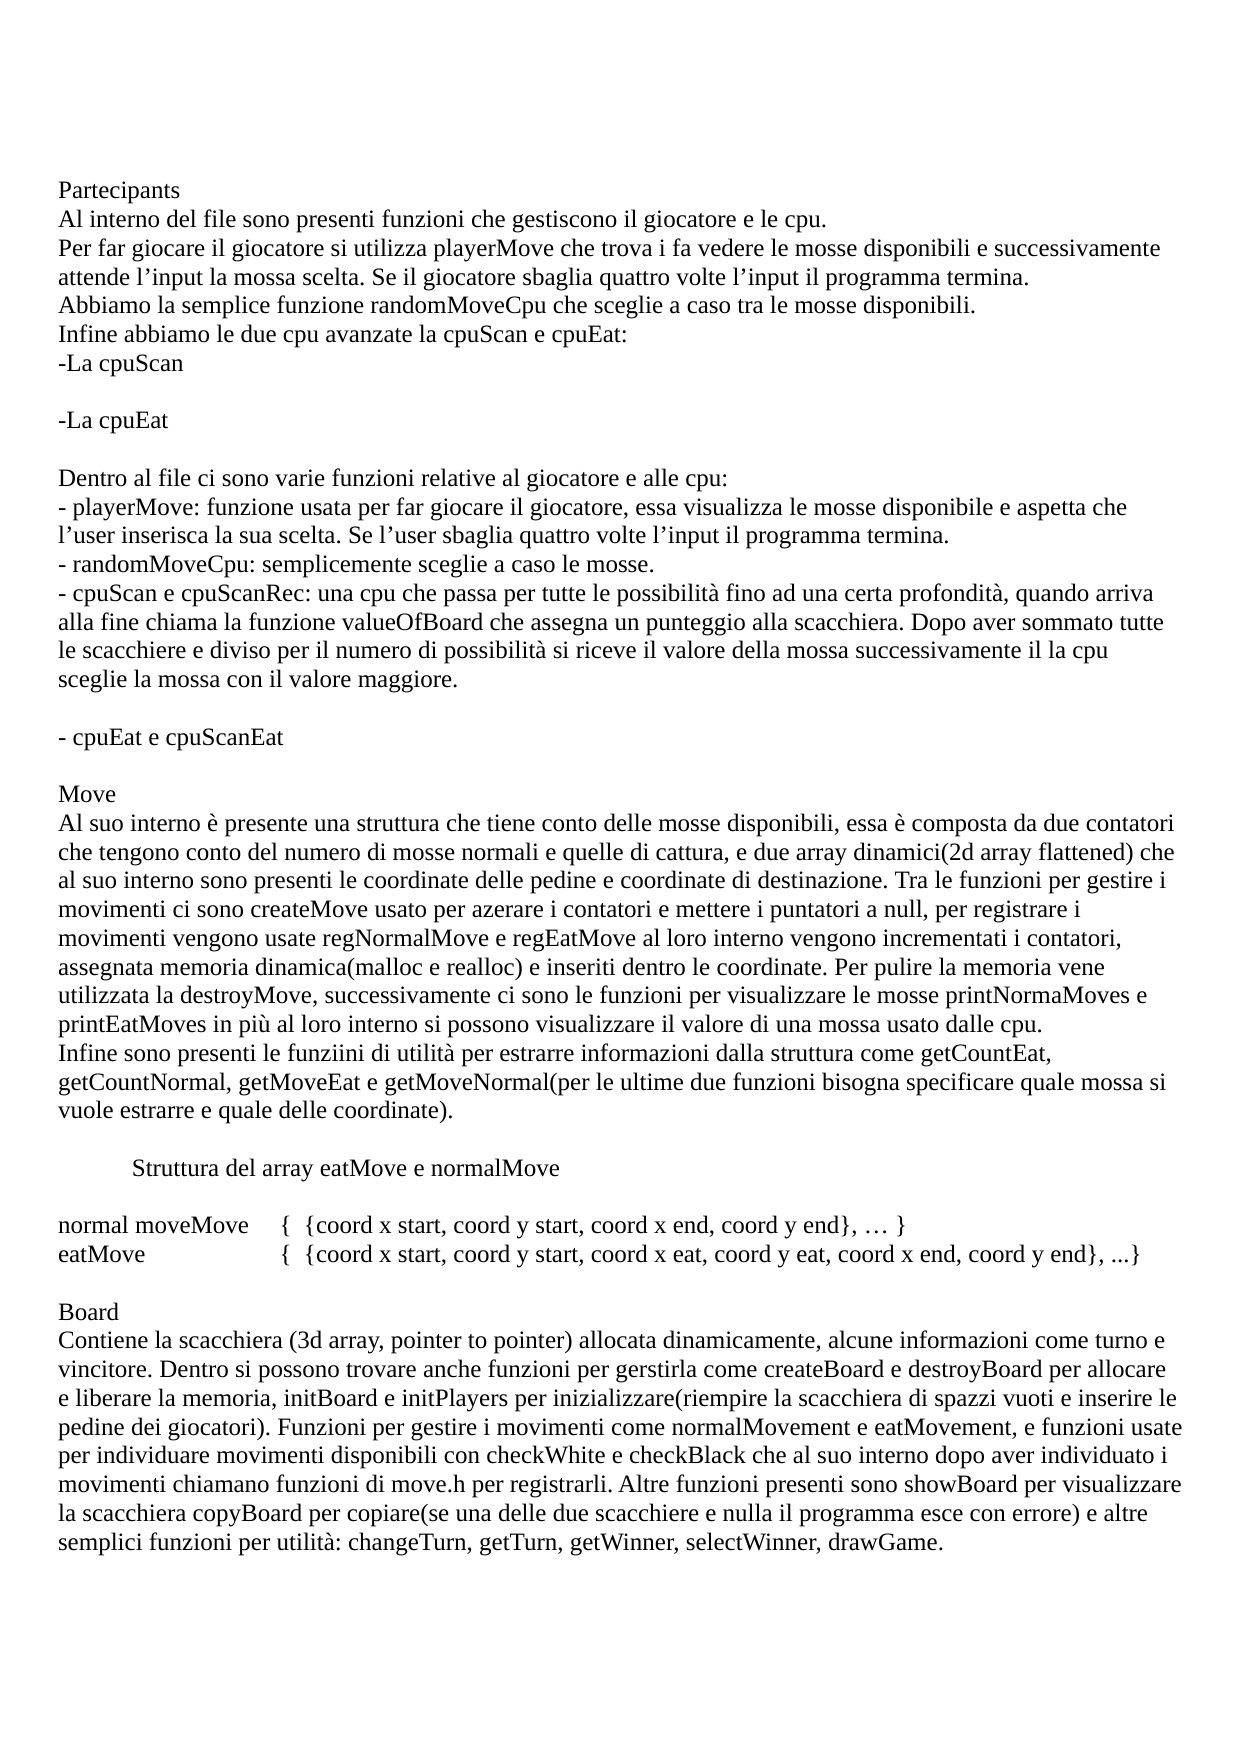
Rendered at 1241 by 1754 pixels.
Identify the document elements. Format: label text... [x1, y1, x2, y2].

text Al suo interno è presente una struttura che tiene conto delle mosse disponibili, essa è composta da due contatori che tengono conto del numero di mosse normali e quelle di cattura, e due array dinamici(2d array flattened) che al suo interno sono presenti le coordinate delle pedine e coordinate di destinazione. Tra le funzioni per gestire i movimenti ci sono createMove usato per azerare i contatori e mettere i puntatori a null, per registrare i movimenti vengono usate regNormalMove e regEatMove al loro interno vengono incrementati i contatori, assegnata memoria dinamica(malloc e realloc) e inseriti dentro le coordinate. Per pulire la memoria vene utilizzata la destroyMove, successivamente ci sono le funzioni per visualizzare le mosse printNormaMoves e printEatMoves in più al loro interno si possono visualizzare il valore di una mossa usato dalle cpu. [58, 808, 1183, 1038]
text -La cpuScan [58, 348, 1183, 377]
text -La cpuEat [58, 406, 1183, 434]
text Al interno del file sono presenti funzioni che gestiscono il giocatore e le cpu. [58, 204, 1183, 233]
text Contiene la scacchiera (3d array, pointer to pointer) allocata dinamicamente, alcune informazioni come turno e vincitore. Dentro si possono trovare anche funzioni per gerstirla come createBoard e destroyBoard per allocare e liberare la memoria, initBoard e initPlayers per inizializzare(riempire la scacchiera di spazzi vuoti e inserire le pedine dei giocatori). Funzioni per gestire i movimenti come normalMovement e eatMovement, e funzioni usate per individuare movimenti disponibili con checkWhite e checkBlack che al suo interno dopo aver individuato i movimenti chiamano funzioni di move.h per registrarli. Altre funzioni presenti sono showBoard per visualizzare la scacchiera copyBoard per copiare(se una delle due scacchiere e nulla il programma esce con errore) e altre semplici funzioni per utilità: changeTurn, getTurn, getWinner, selectWinner, drawGame. [58, 1326, 1183, 1556]
text Dentro al file ci sono varie funzioni relative al giocatore e alle cpu: [58, 463, 1183, 492]
text Partecipants [58, 176, 1183, 204]
text Struttura del array eatMove e normalMove [58, 1153, 1183, 1182]
text Move [58, 779, 1183, 808]
text - randomMoveCpu: semplicemente sceglie a caso le mosse. [58, 549, 1183, 578]
text Per far giocare il giocatore si utilizza playerMove che trova i fa vedere le mosse disponibili e successivamente attende l’input la mossa scelta. Se il giocatore sbaglia quattro volte l’input il programma termina. [58, 233, 1183, 291]
text - playerMove: funzione usata per far giocare il giocatore, essa visualizza le mosse disponibile e aspetta che l’user inserisca la sua scelta. Se l’user sbaglia quattro volte l’input il programma termina. [58, 492, 1183, 549]
text Abbiamo la semplice funzione randomMoveCpu che sceglie a caso tra le mosse disponibili. [58, 291, 1183, 319]
text Infine abbiamo le due cpu avanzate la cpuScan e cpuEat: [58, 319, 1183, 348]
text Board [58, 1297, 1183, 1326]
text Infine sono presenti le funziini di utilità per estrarre informazioni dalla struttura come getCountEat, getCountNormal, getMoveEat e getMoveNormal(per le ultime due funzioni bisogna specificare quale mossa si vuole estrarre e quale delle coordinate). [58, 1038, 1183, 1124]
text normal moveMove { {coord x start, coord y start, coord x end, coord y end}, … } [58, 1211, 1183, 1239]
text - cpuScan e cpuScanRec: una cpu che passa per tutte le possibilità fino ad una certa profondità, quando arriva alla fine chiama la funzione valueOfBoard che assegna un punteggio alla scacchiera. Dopo aver sommato tutte le scacchiere e diviso per il numero di possibilità si riceve il valore della mossa successivamente il la cpu sceglie la mossa con il valore maggiore. [58, 578, 1183, 693]
text - cpuEat e cpuScanEat [58, 722, 1183, 751]
text eatMove { {coord x start, coord y start, coord x eat, coord y eat, coord x end, coord y end}, ...} [58, 1239, 1183, 1268]
